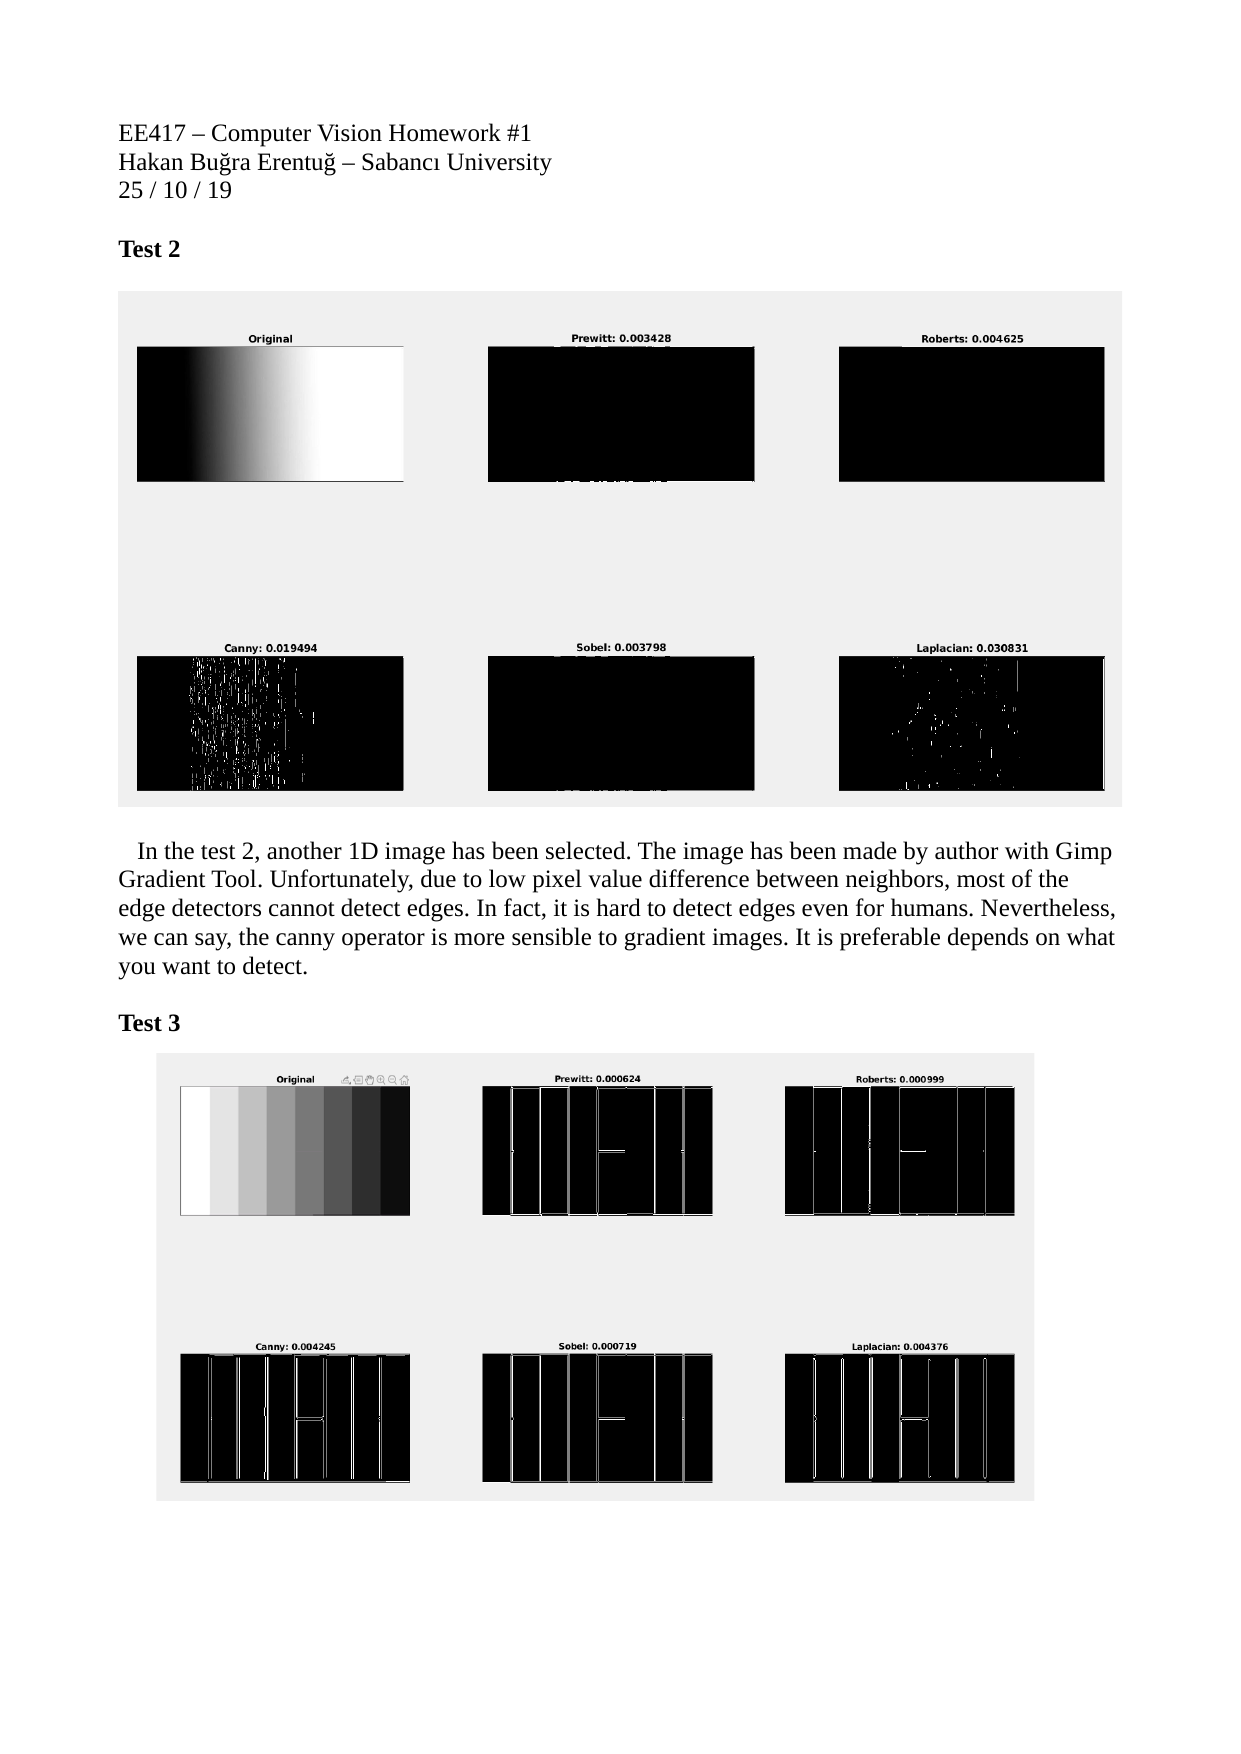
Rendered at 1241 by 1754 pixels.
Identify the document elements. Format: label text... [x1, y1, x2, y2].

picture [156, 1053, 1035, 1501]
picture [118, 291, 1123, 807]
text In the test 2, another 1D image has been selected. The image has been made by author with Gimp Gradient Tool. Unfortunately, due to low pixel value difference between neighbors, most of the edge detectors cannot detect edges. In fact, it is hard to detect edges even for humans. Nevertheless, we can say, the canny operator is more sensible to gradient images. It is preferable depends on what you want to detect. [118, 836, 1122, 979]
text Test 2 [118, 234, 1122, 263]
text Test 3 [118, 1008, 1122, 1037]
